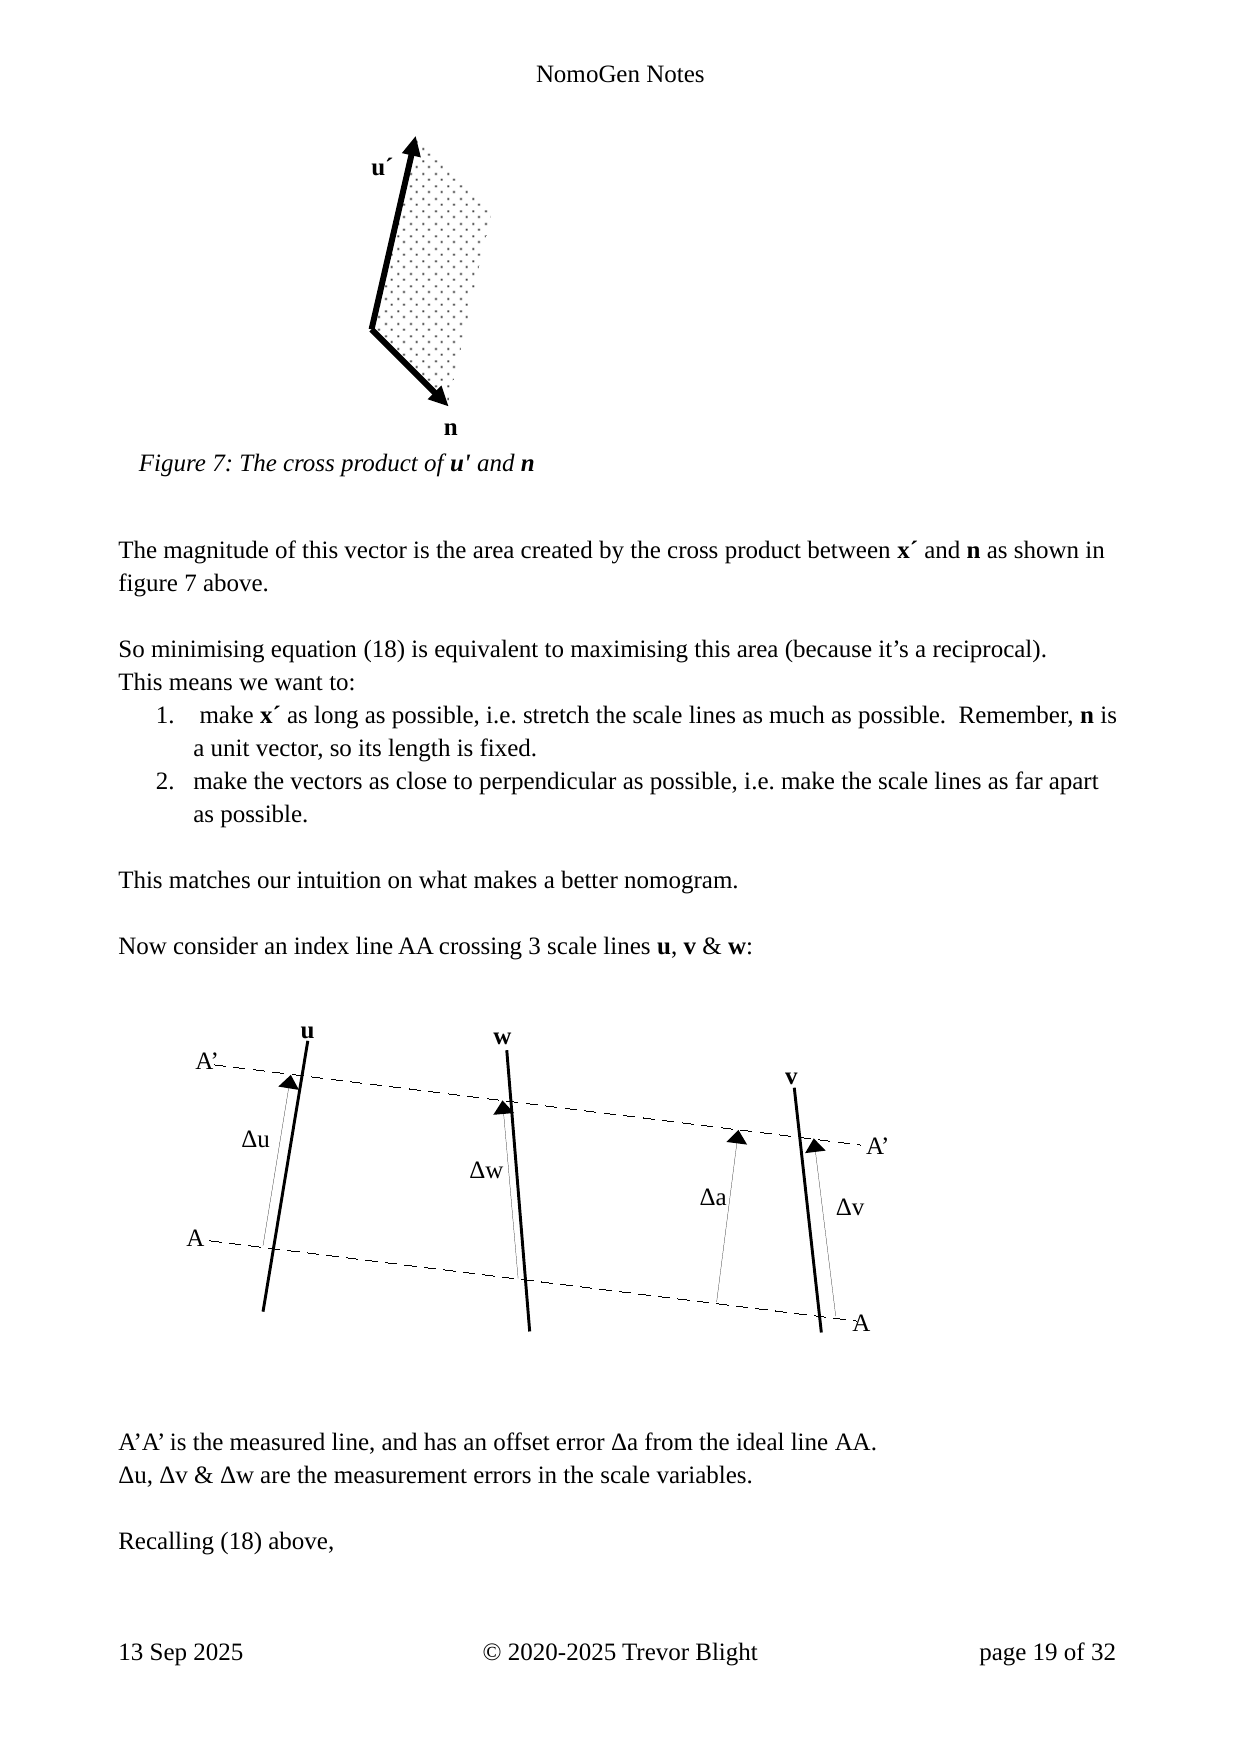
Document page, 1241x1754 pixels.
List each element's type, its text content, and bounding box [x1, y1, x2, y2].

picture [376, 136, 493, 403]
text So minimising equation (18) is equivalent to maximising this area (because it’s a reciprocal). [118, 634, 1122, 663]
text This matches our intuition on what makes a better nomogram. [118, 865, 1122, 894]
text Figure 7: The cross product of u' and n [139, 448, 747, 477]
list make the vectors as close to perpendicular as possible, i.e. make the scale lines as far apart as possible. [156, 766, 1122, 828]
text This means we want to: [118, 667, 1122, 696]
text The magnitude of this vector is the area created by the cross product between x´ and n as shown in figure 7 above. [118, 535, 1122, 597]
list make x´ as long as possible, i.e. stretch the scale lines as much as possible. Remember, n is a unit vector, so its length is fixed. [156, 700, 1122, 762]
text Recalling (18) above, [118, 1526, 1122, 1554]
text Δu, Δv & Δw are the measurement errors in the scale variables. [118, 1460, 1122, 1488]
text Now consider an index line AA crossing 3 scale lines u, v & w: [118, 931, 1122, 960]
text A’A’ is the measured line, and has an offset error Δa from the ideal line AA. [118, 1427, 1122, 1456]
